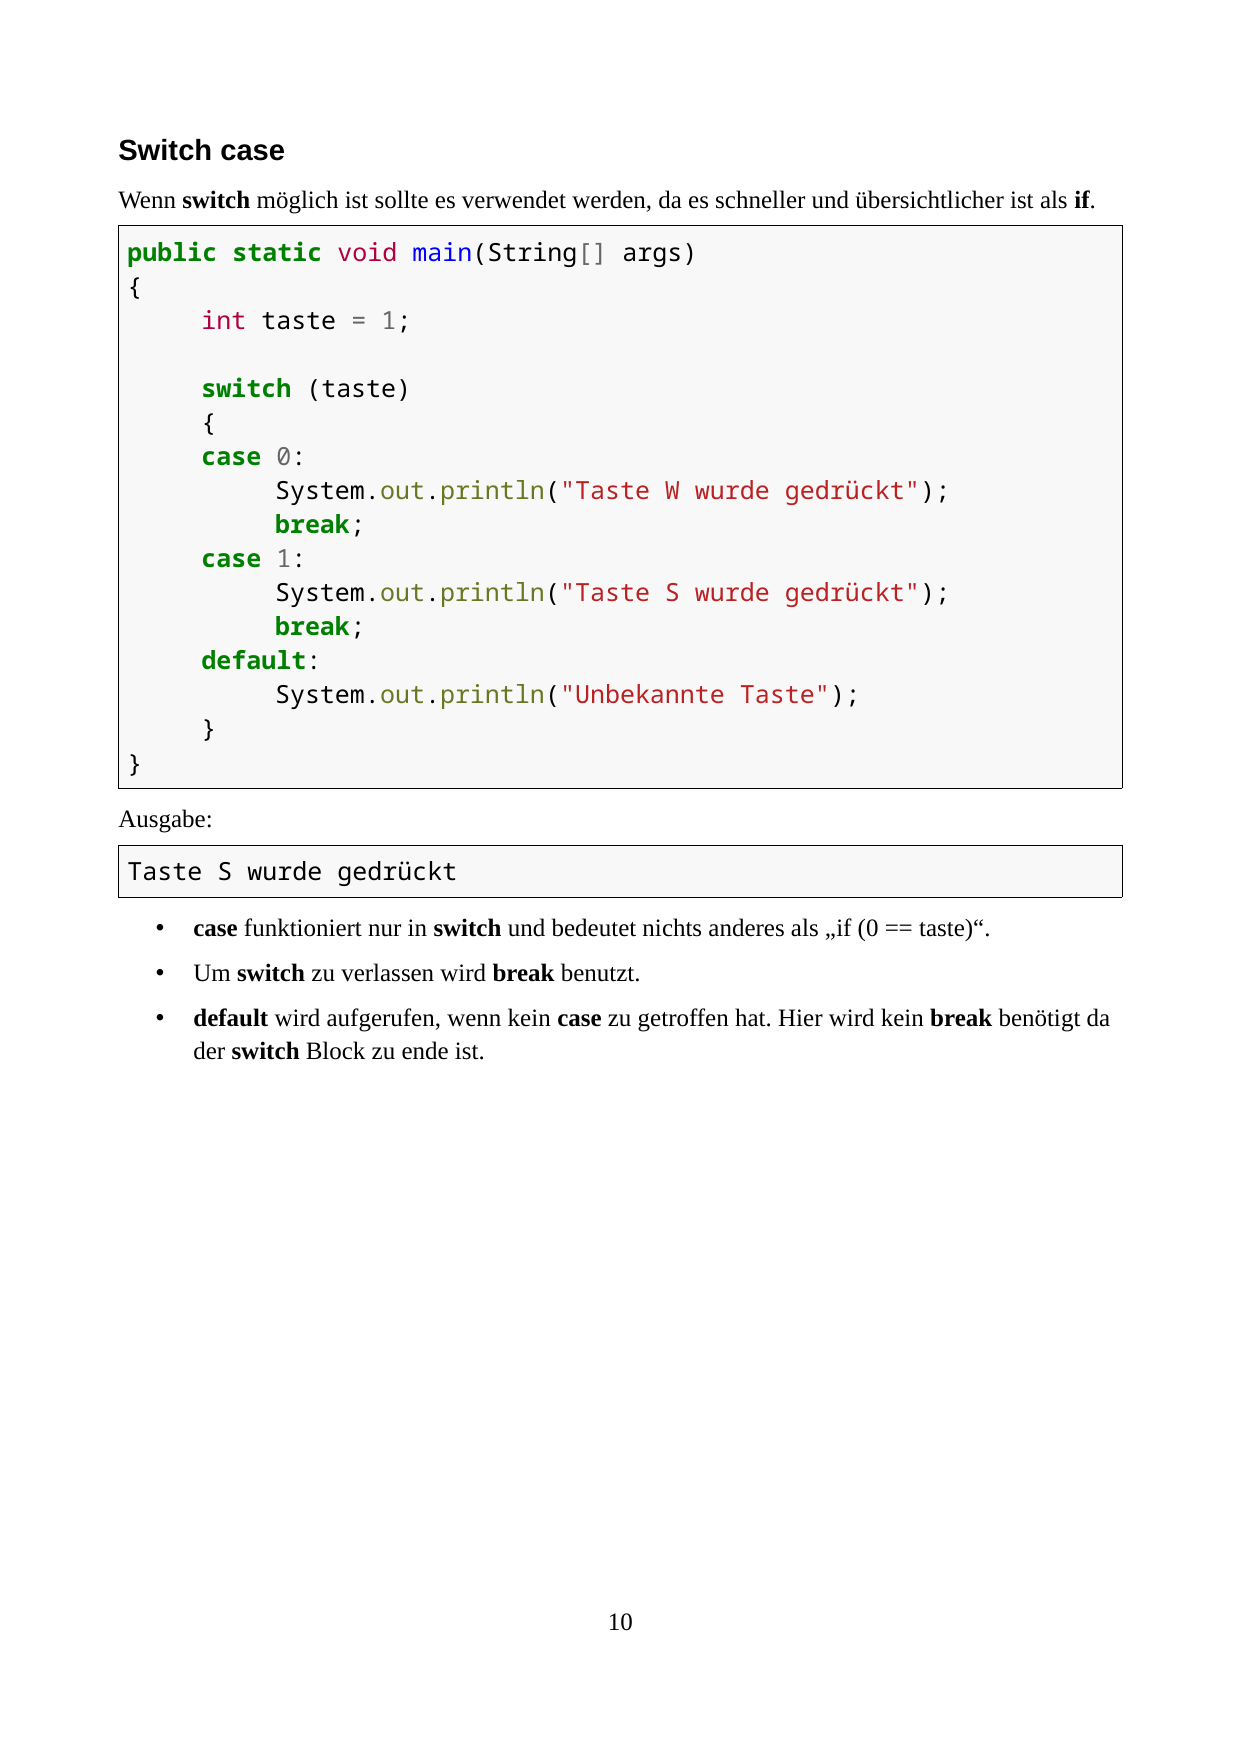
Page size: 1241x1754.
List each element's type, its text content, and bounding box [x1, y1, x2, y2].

text Wenn switch möglich ist sollte es verwendet werden, da es schneller und übersichtlicher ist als if. [118, 185, 1122, 213]
text } [127, 711, 1113, 745]
text } [127, 745, 1113, 779]
text case 0: [127, 439, 1113, 473]
subtitle Switch case [118, 133, 1122, 166]
list case funktioniert nur in switch und bedeutet nichts anderes als „if (0 == taste)“. [156, 898, 1122, 942]
list Um switch zu verlassen wird break benutzt. [156, 958, 1122, 987]
text switch (taste) [127, 371, 1113, 404]
text { [127, 268, 1113, 302]
text Ausgabe: [118, 789, 1122, 833]
text System.out.println("Taste S wurde gedrückt"); [127, 575, 1113, 609]
text System.out.println("Taste W wurde gedrückt"); [127, 473, 1113, 507]
list default wird aufgerufen, wenn kein case zu getroffen hat. Hier wird kein break benötigt da der switch Block zu ende ist. [156, 1003, 1122, 1065]
text break; [127, 609, 1113, 643]
text case 1: [127, 541, 1113, 575]
text default: [127, 643, 1113, 677]
text { [127, 404, 1113, 439]
text public static void main(String[] args) [127, 234, 1113, 268]
text int taste = 1; [127, 302, 1113, 336]
text Taste S wurde gedrückt [127, 854, 1113, 888]
text break; [127, 507, 1113, 541]
text System.out.println("Unbekannte Taste"); [127, 677, 1113, 711]
